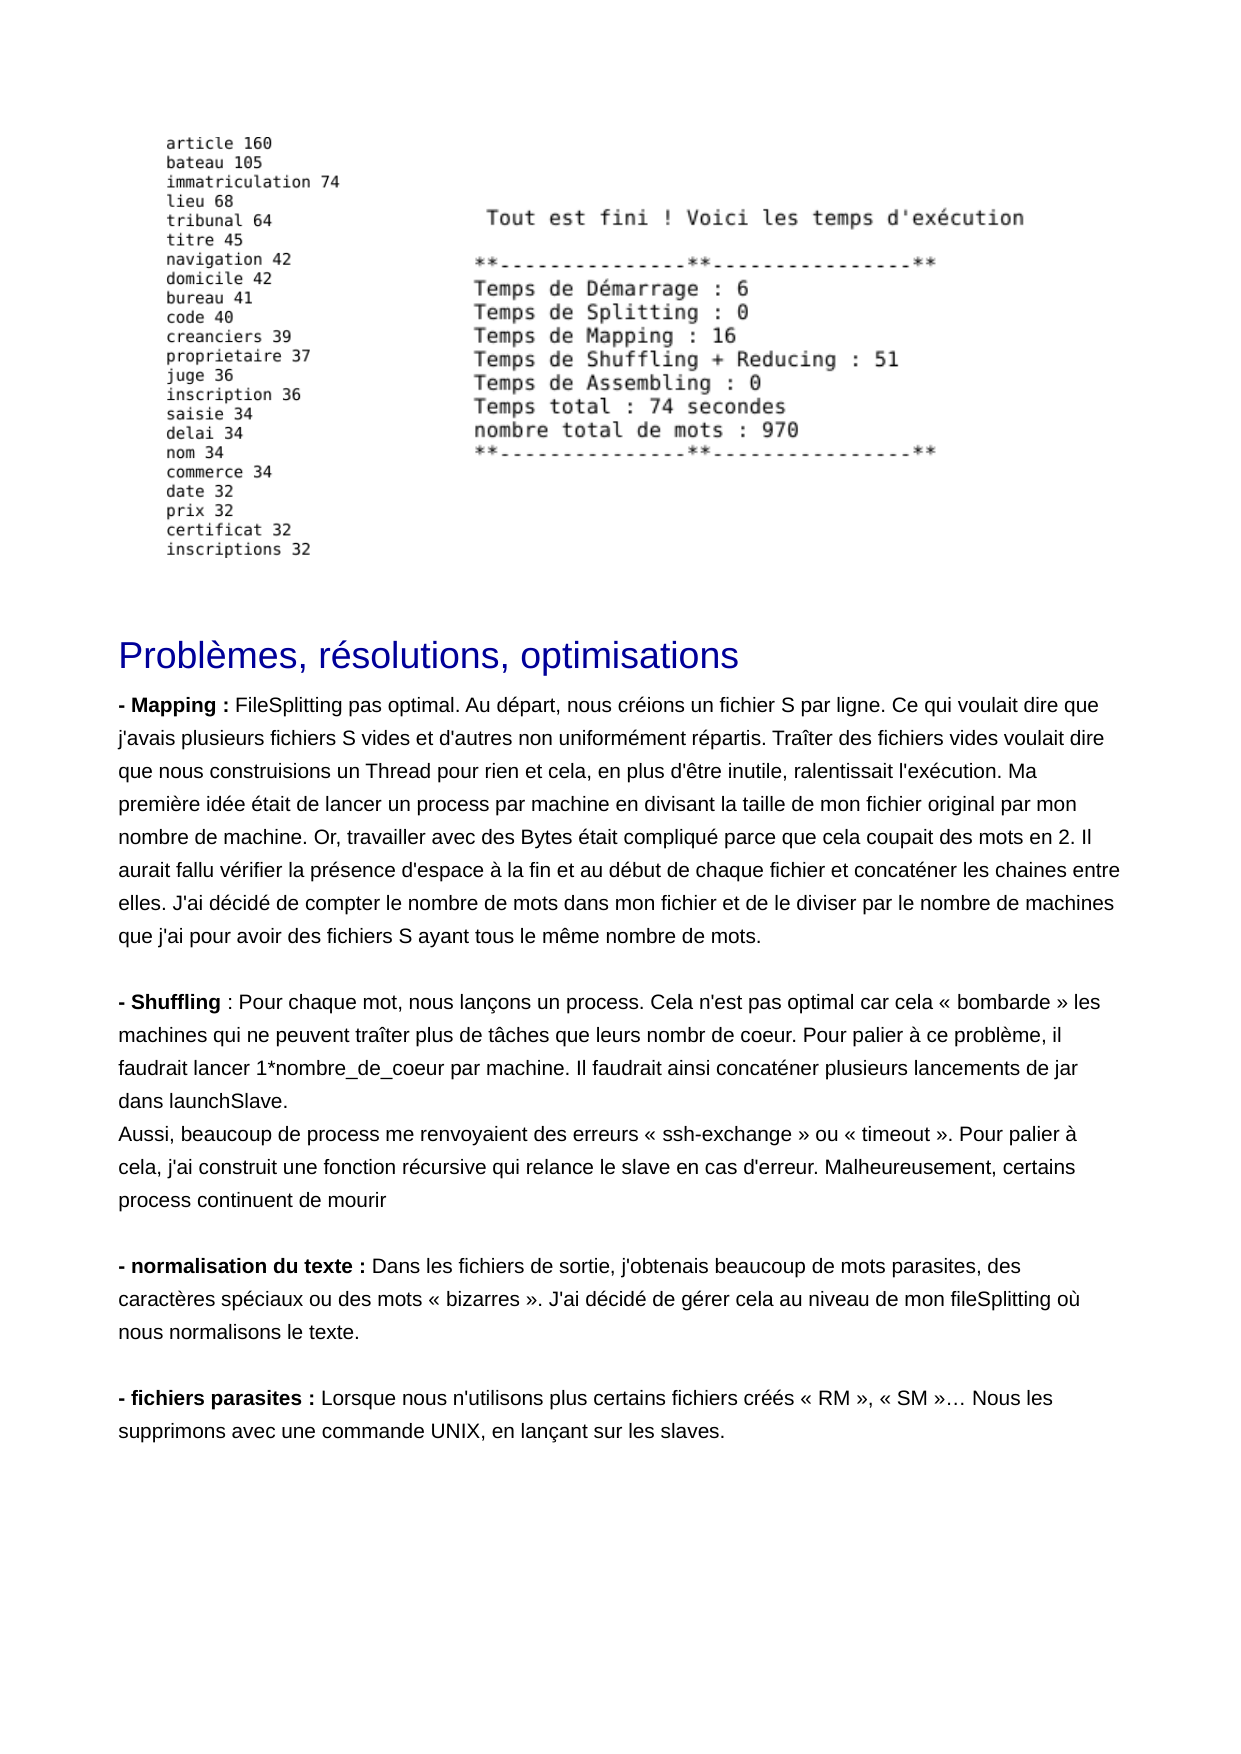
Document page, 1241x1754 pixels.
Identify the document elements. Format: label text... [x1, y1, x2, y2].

text - Mapping : FileSplitting pas optimal. Au départ, nous créions un fichier S par ligne. Ce qui voulait dire que j'avais plusieurs fichiers S vides et d'autres non uniformément répartis. Traîter des fichiers vides voulait dire que nous construisions un Thread pour rien et cela, en plus d'être inutile, ralentissait l'exécution. Ma première idée était de lancer un process par machine en divisant la taille de mon fichier original par mon nombre de machine. Or, travailler avec des Bytes était compliqué parce que cela coupait des mots en 2. Il aurait fallu vérifier la présence d'espace à la fin et au début de chaque fichier et concaténer les chaines entre elles. J'ai décidé de compter le nombre de mots dans mon fichier et de le diviser par le nombre de machines que j'ai pour avoir des fichiers S ayant tous le même nombre de mots. [118, 693, 1122, 948]
text - Shuffling : Pour chaque mot, nous lançons un process. Cela n'est pas optimal car cela « bombarde » les machines qui ne peuvent traîter plus de tâches que leurs nombr de coeur. Pour palier à ce problème, il faudrait lancer 1*nombre_de_coeur par machine. Il faudrait ainsi concaténer plusieurs lancements de jar dans launchSlave. Aussi, beaucoup de process me renvoyaient des erreurs « ssh-exchange » ou « timeout ». Pour palier à cela, j'ai construit une fonction récursive qui relance le slave en cas d'erreur. Malheureusement, certains process continuent de mourir [118, 990, 1122, 1212]
text Problèmes, résolutions, optimisations [118, 633, 1122, 676]
picture [471, 201, 1050, 464]
picture [165, 137, 342, 558]
text - normalisation du texte : Dans les fichiers de sortie, j'obtenais beaucoup de mots parasites, des caractères spéciaux ou des mots « bizarres ». J'ai décidé de gérer cela au niveau de mon fileSplitting où nous normalisons le texte. [118, 1254, 1122, 1344]
text - fichiers parasites : Lorsque nous n'utilisons plus certains fichiers créés « RM », « SM »… Nous les supprimons avec une commande UNIX, en lançant sur les slaves. [118, 1386, 1122, 1443]
